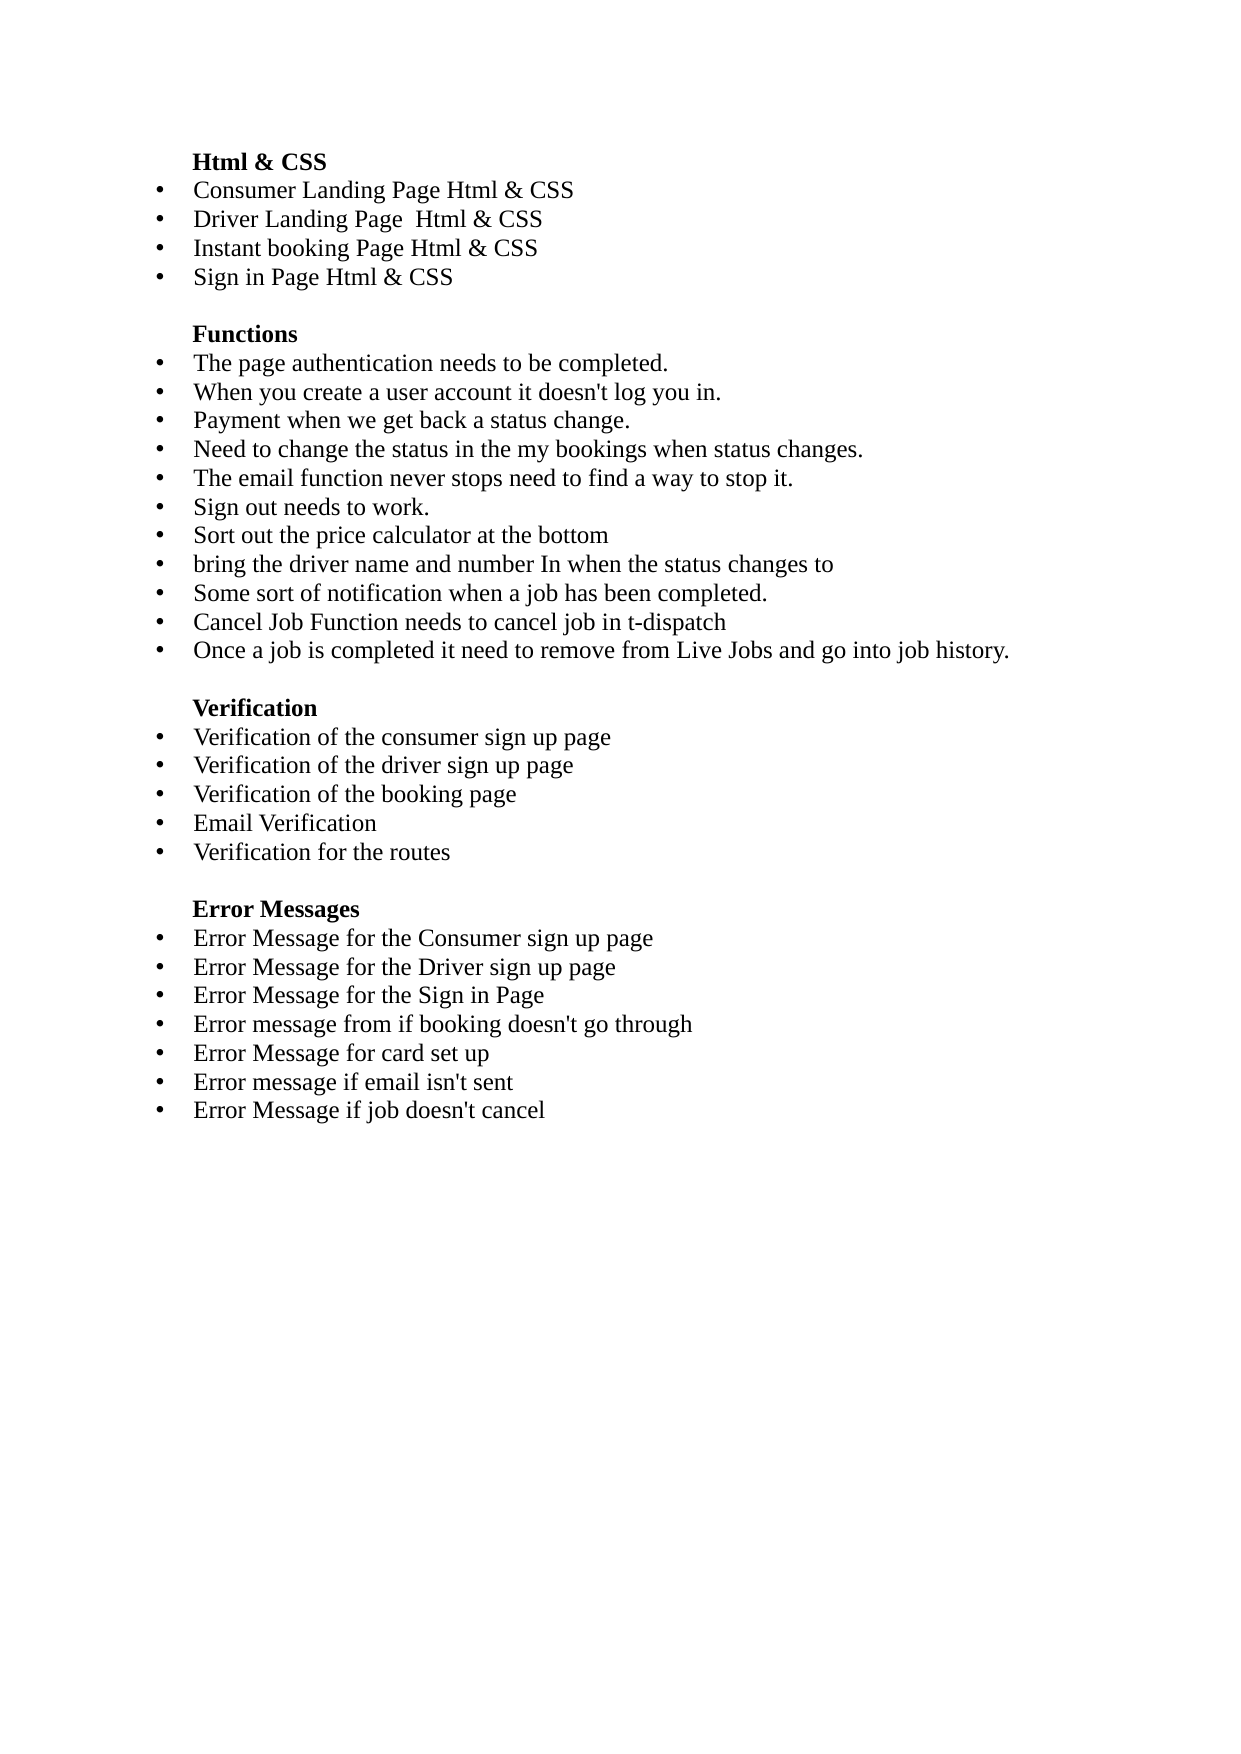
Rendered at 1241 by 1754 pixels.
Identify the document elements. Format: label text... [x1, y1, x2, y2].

list Verification for the routes [156, 837, 1122, 866]
list Sort out the price calculator at the bottom [156, 521, 1122, 549]
list Error Message if job doesn't cancel [156, 1096, 1122, 1124]
list The page authentication needs to be completed. [156, 348, 1122, 377]
list Cancel Job Function needs to cancel job in t-dispatch [156, 607, 1122, 636]
list Verification of the driver sign up page [156, 751, 1122, 779]
list Driver Landing Page Html & CSS [156, 204, 1122, 233]
text Verification [118, 693, 1122, 722]
list Verification of the booking page [156, 779, 1122, 808]
list Sign in Page Html & CSS [156, 262, 1122, 291]
text Functions [118, 319, 1122, 348]
text Html & CSS [118, 147, 1122, 176]
list When you create a user account it doesn't log you in. [156, 377, 1122, 406]
list Error message if email isn't sent [156, 1067, 1122, 1096]
list Once a job is completed it need to remove from Live Jobs and go into job history. [156, 636, 1122, 664]
list Consumer Landing Page Html & CSS [156, 176, 1122, 204]
list Verification of the consumer sign up page [156, 722, 1122, 751]
list Error Message for the Driver sign up page [156, 952, 1122, 981]
list Error Message for the Consumer sign up page [156, 923, 1122, 952]
text Error Messages [118, 894, 1122, 923]
list Error Message for card set up [156, 1038, 1122, 1067]
list Instant booking Page Html & CSS [156, 233, 1122, 262]
list The email function never stops need to find a way to stop it. [156, 463, 1122, 492]
list Need to change the status in the my bookings when status changes. [156, 434, 1122, 463]
list Error Message for the Sign in Page [156, 981, 1122, 1009]
list bring the driver name and number In when the status changes to [156, 549, 1122, 578]
list Sign out needs to work. [156, 492, 1122, 521]
list Some sort of notification when a job has been completed. [156, 578, 1122, 607]
list Payment when we get back a status change. [156, 406, 1122, 434]
list Error message from if booking doesn't go through [156, 1009, 1122, 1038]
list Email Verification [156, 808, 1122, 837]
